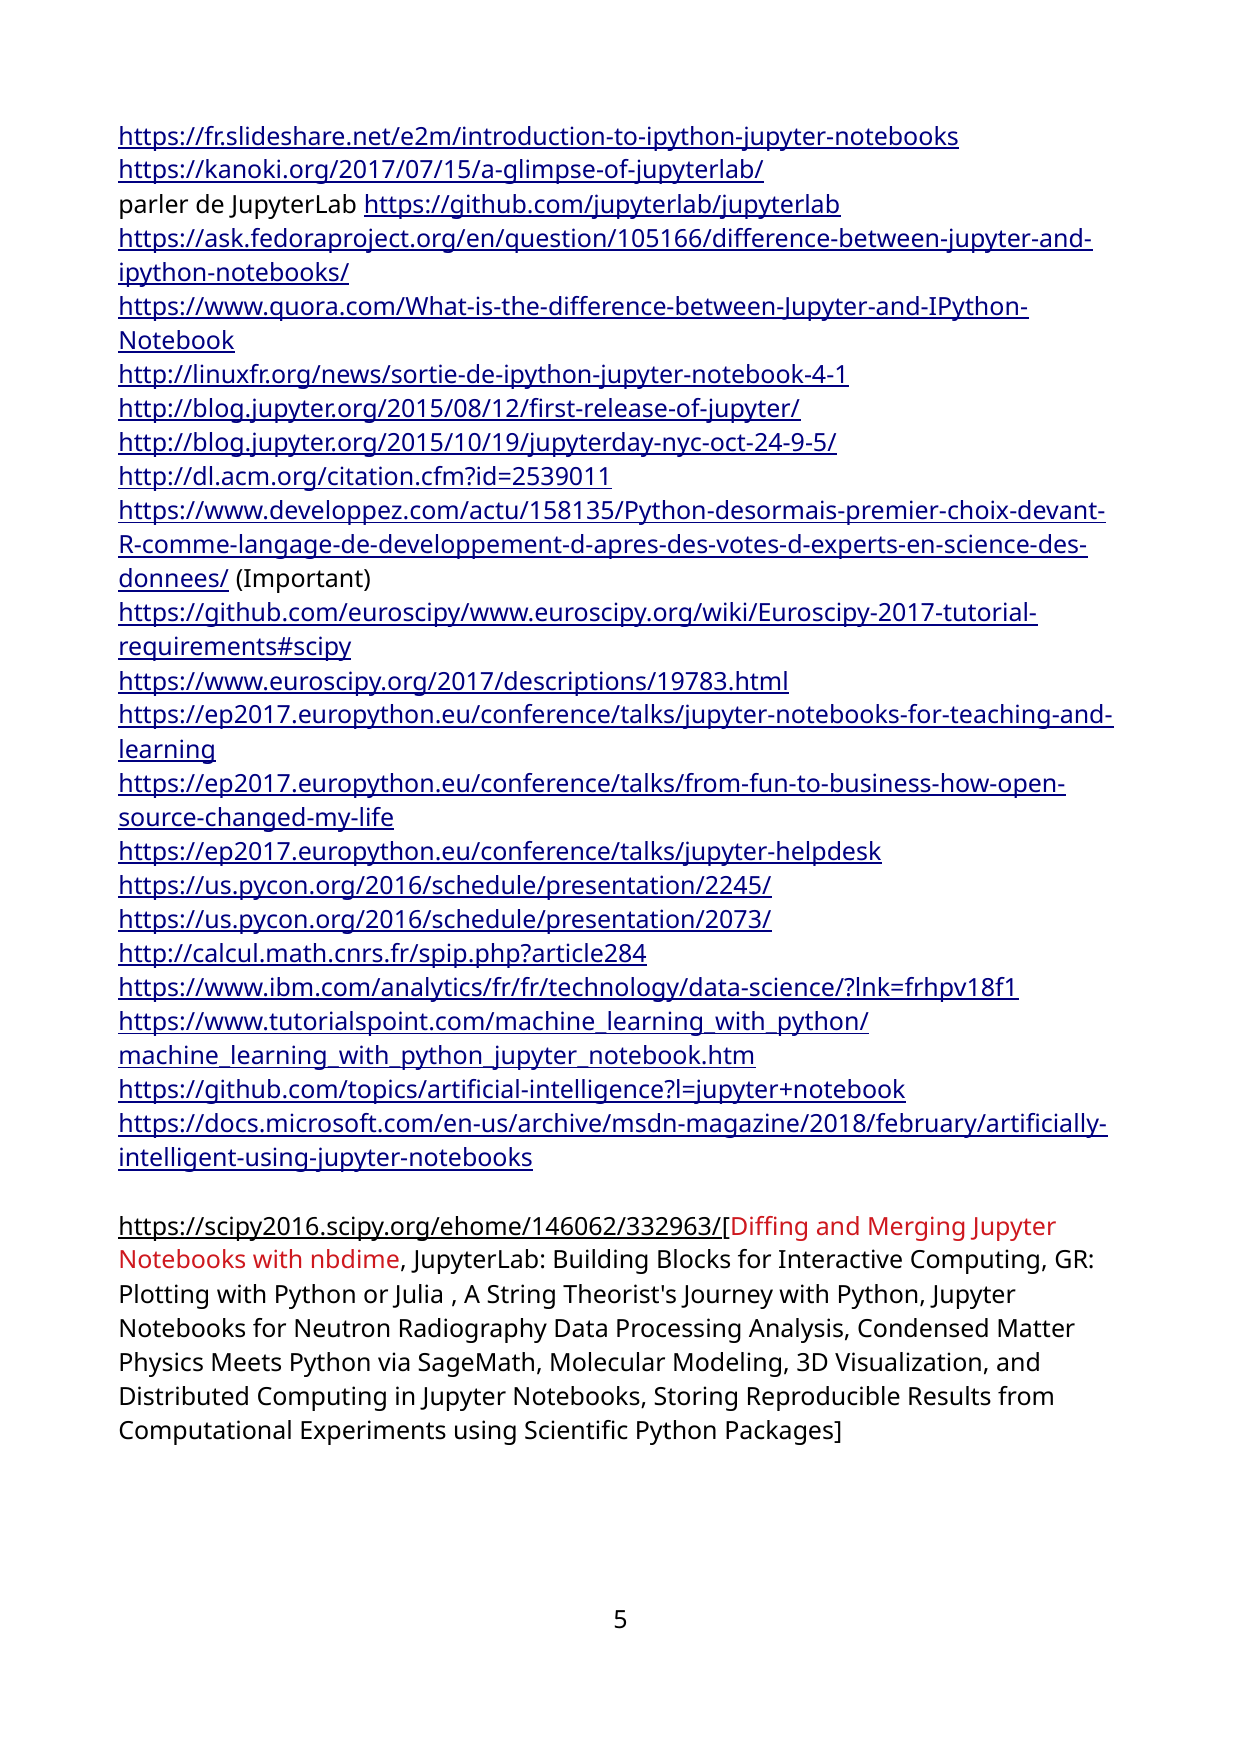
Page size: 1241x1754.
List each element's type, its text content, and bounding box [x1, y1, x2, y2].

text parler de JupyterLab https://github.com/jupyterlab/jupyterlab [118, 186, 1122, 220]
text http://blog.jupyter.org/2015/10/19/jupyterday-nyc-oct-24-9-5/ [118, 425, 1122, 459]
text https://www.quora.com/What-is-the-difference-between-Jupyter-and-IPython-Notebook [118, 288, 1122, 357]
text https://fr.slideshare.net/e2m/introduction-to-ipython-jupyter-notebooks [118, 118, 1122, 152]
text https://www.euroscipy.org/2017/descriptions/19783.html [118, 663, 1122, 697]
text http://calcul.math.cnrs.fr/spip.php?article284 [118, 936, 1122, 970]
text https://github.com/topics/artificial-intelligence?l=jupyter+notebook [118, 1072, 1122, 1106]
text https://www.ibm.com/analytics/fr/fr/technology/data-science/?lnk=frhpv18f1 [118, 970, 1122, 1004]
text https://ep2017.europython.eu/conference/talks/from-fun-to-business-how-open-source-changed-my-life [118, 765, 1122, 833]
text https://us.pycon.org/2016/schedule/presentation/2245/ [118, 867, 1122, 902]
text https://scipy2016.scipy.org/ehome/146062/332963/[Diffing and Merging Jupyter Notebooks with nbdime, JupyterLab: Building Blocks for Interactive Computing, GR: Plotting with Python or Julia , A String Theorist's Journey with Python, Jupyter Notebooks for Neutron Radiography Data Processing Analysis, Condensed Matter Physics Meets Python via SageMath, Molecular Modeling, 3D Visualization, and Distributed Computing in Jupyter Notebooks, Storing Reproducible Results from Computational Experiments using Scientific Python Packages] [118, 1208, 1122, 1447]
text https://ep2017.europython.eu/conference/talks/jupyter-notebooks-for-teaching-and-learning [118, 697, 1122, 765]
text https://www.developpez.com/actu/158135/Python-desormais-premier-choix-devant-R-comme-langage-de-developpement-d-apres-des-votes-d-experts-en-science-des-donnees/ (Important) [118, 493, 1122, 595]
text https://kanoki.org/2017/07/15/a-glimpse-of-jupyterlab/ [118, 152, 1122, 186]
text https://us.pycon.org/2016/schedule/presentation/2073/ [118, 902, 1122, 936]
text https://docs.microsoft.com/en-us/archive/msdn-magazine/2018/february/artificially-intelligent-using-jupyter-notebooks [118, 1106, 1122, 1174]
text http://blog.jupyter.org/2015/08/12/first-release-of-jupyter/ [118, 391, 1122, 425]
text https://ask.fedoraproject.org/en/question/105166/difference-between-jupyter-and-ipython-notebooks/ [118, 220, 1122, 288]
text https://www.tutorialspoint.com/machine_learning_with_python/machine_learning_with_python_jupyter_notebook.htm [118, 1004, 1122, 1072]
text http://linuxfr.org/news/sortie-de-ipython-jupyter-notebook-4-1 [118, 357, 1122, 391]
text http://dl.acm.org/citation.cfm?id=2539011 [118, 459, 1122, 493]
text https://github.com/euroscipy/www.euroscipy.org/wiki/Euroscipy-2017-tutorial-requirements#scipy [118, 595, 1122, 663]
text https://ep2017.europython.eu/conference/talks/jupyter-helpdesk [118, 833, 1122, 867]
